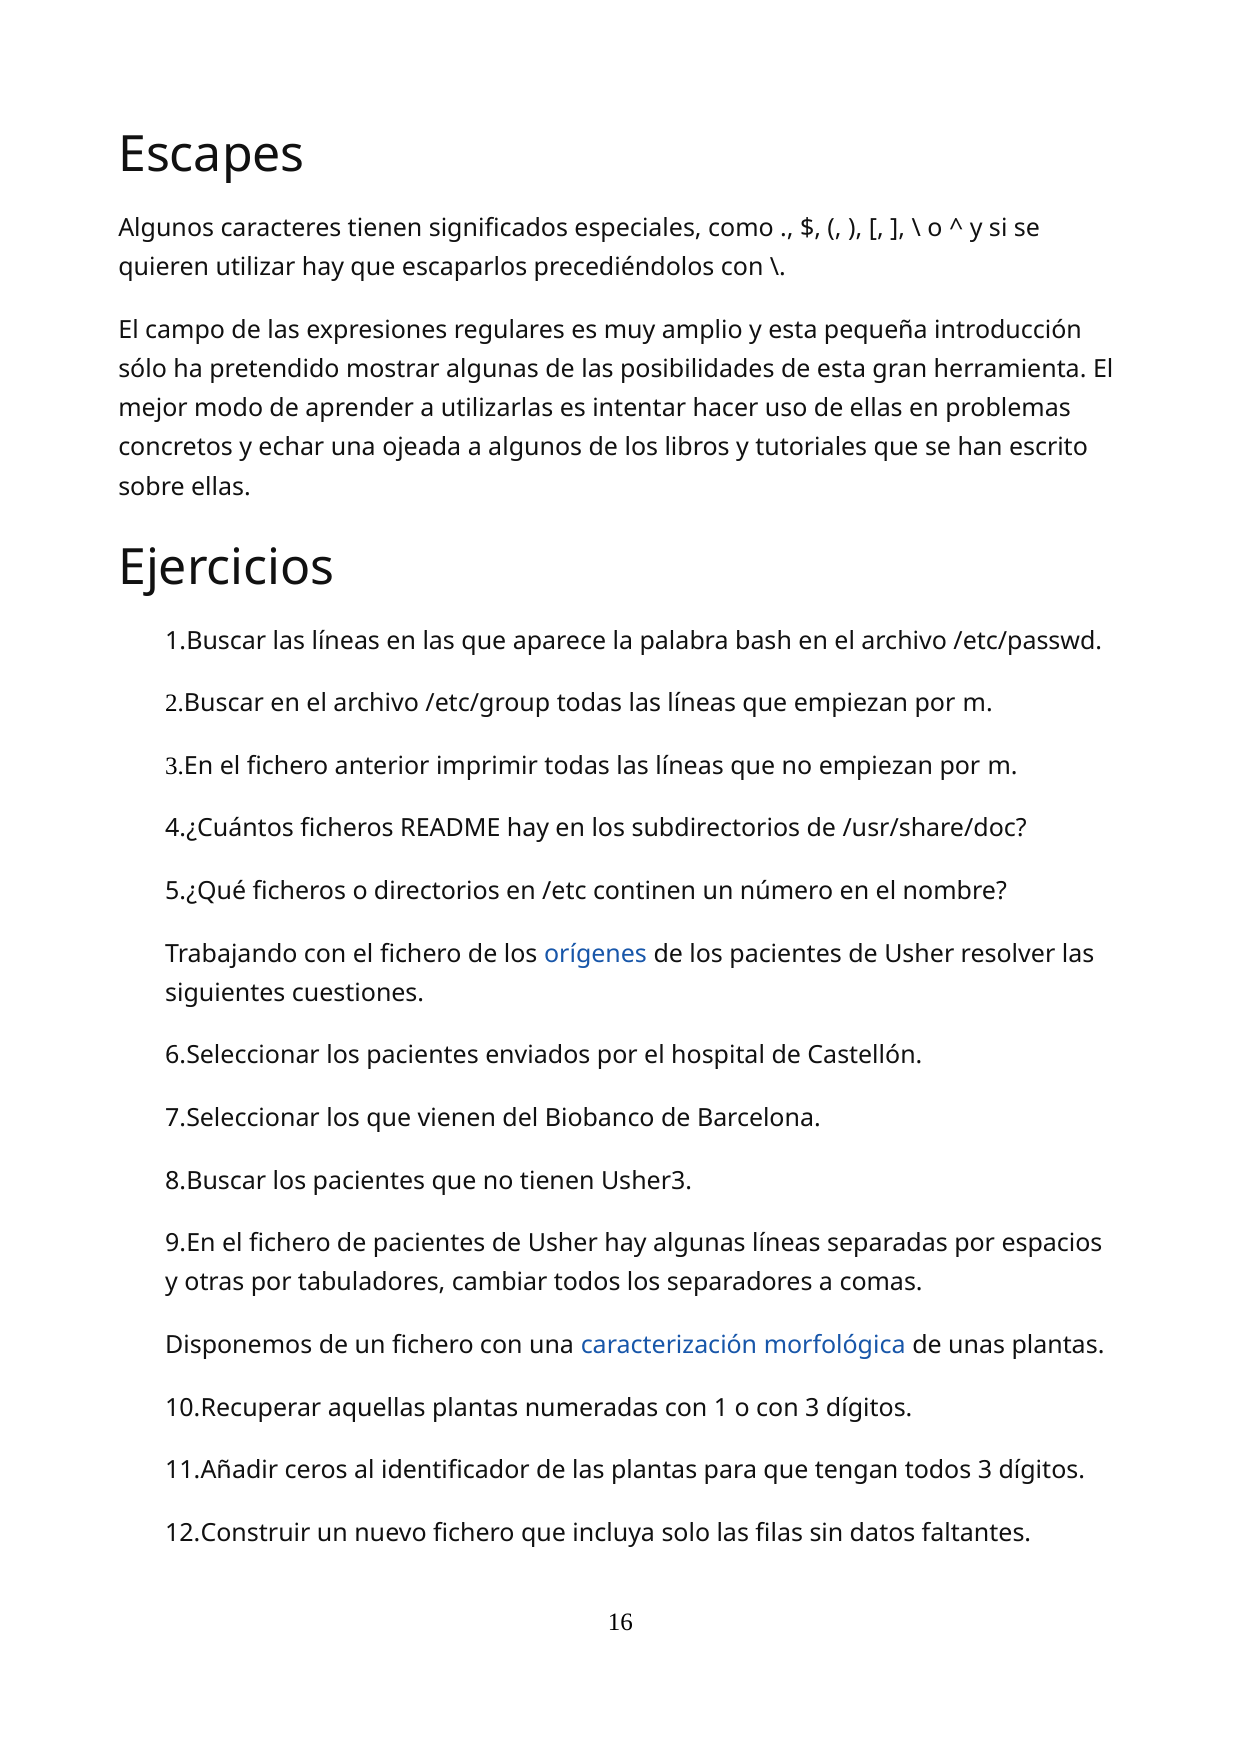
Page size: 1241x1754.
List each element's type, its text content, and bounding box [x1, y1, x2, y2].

list Añadir ceros al identificador de las plantas para que tengan todos 3 dígitos. [118, 1452, 1122, 1486]
list ¿Cuántos ficheros README hay en los subdirectorios de /usr/share/doc? [118, 810, 1122, 844]
list Disponemos de un fichero con una caracterización morfológica de unas plantas. [118, 1327, 1122, 1361]
list ¿Qué ficheros o directorios en /etc continen un número en el nombre? [118, 873, 1122, 907]
subtitle Escapes [118, 118, 1122, 186]
list Buscar los pacientes que no tienen Usher3. [118, 1162, 1122, 1196]
list Seleccionar los pacientes enviados por el hospital de Castellón. [118, 1037, 1122, 1071]
list Construir un nuevo fichero que incluya solo las filas sin datos faltantes. [118, 1514, 1122, 1548]
list Buscar en el archivo /etc/group todas las líneas que empiezan por m. [118, 685, 1122, 719]
list Buscar las líneas en las que aparece la palabra bash en el archivo /etc/passwd. [118, 622, 1122, 656]
list Recuperar aquellas plantas numeradas con 1 o con 3 dígitos. [118, 1389, 1122, 1423]
text El campo de las expresiones regulares es muy amplio y esta pequeña introducción sólo ha pretendido mostrar algunas de las posibilidades de esta gran herramienta. El mejor modo de aprender a utilizarlas es intentar hacer uso de ellas en problemas concretos y echar una ojeada a algunos de los libros y tutoriales que se han escrito sobre ellas. [118, 311, 1122, 502]
list En el fichero de pacientes de Usher hay algunas líneas separadas por espacios y otras por tabuladores, cambiar todos los separadores a comas. [118, 1225, 1122, 1298]
text Algunos caracteres tienen significados especiales, como ., $, (, ), [, ], \ o ^ y si se quieren utilizar hay que escaparlos precediéndolos con \. [118, 210, 1122, 283]
list En el fichero anterior imprimir todas las líneas que no empiezan por m. [118, 747, 1122, 782]
list Trabajando con el fichero de los orígenes de los pacientes de Usher resolver las siguientes cuestiones. [118, 935, 1122, 1008]
list Seleccionar los que vienen del Biobanco de Barcelona. [118, 1100, 1122, 1134]
subtitle Ejercicios [118, 531, 1122, 599]
